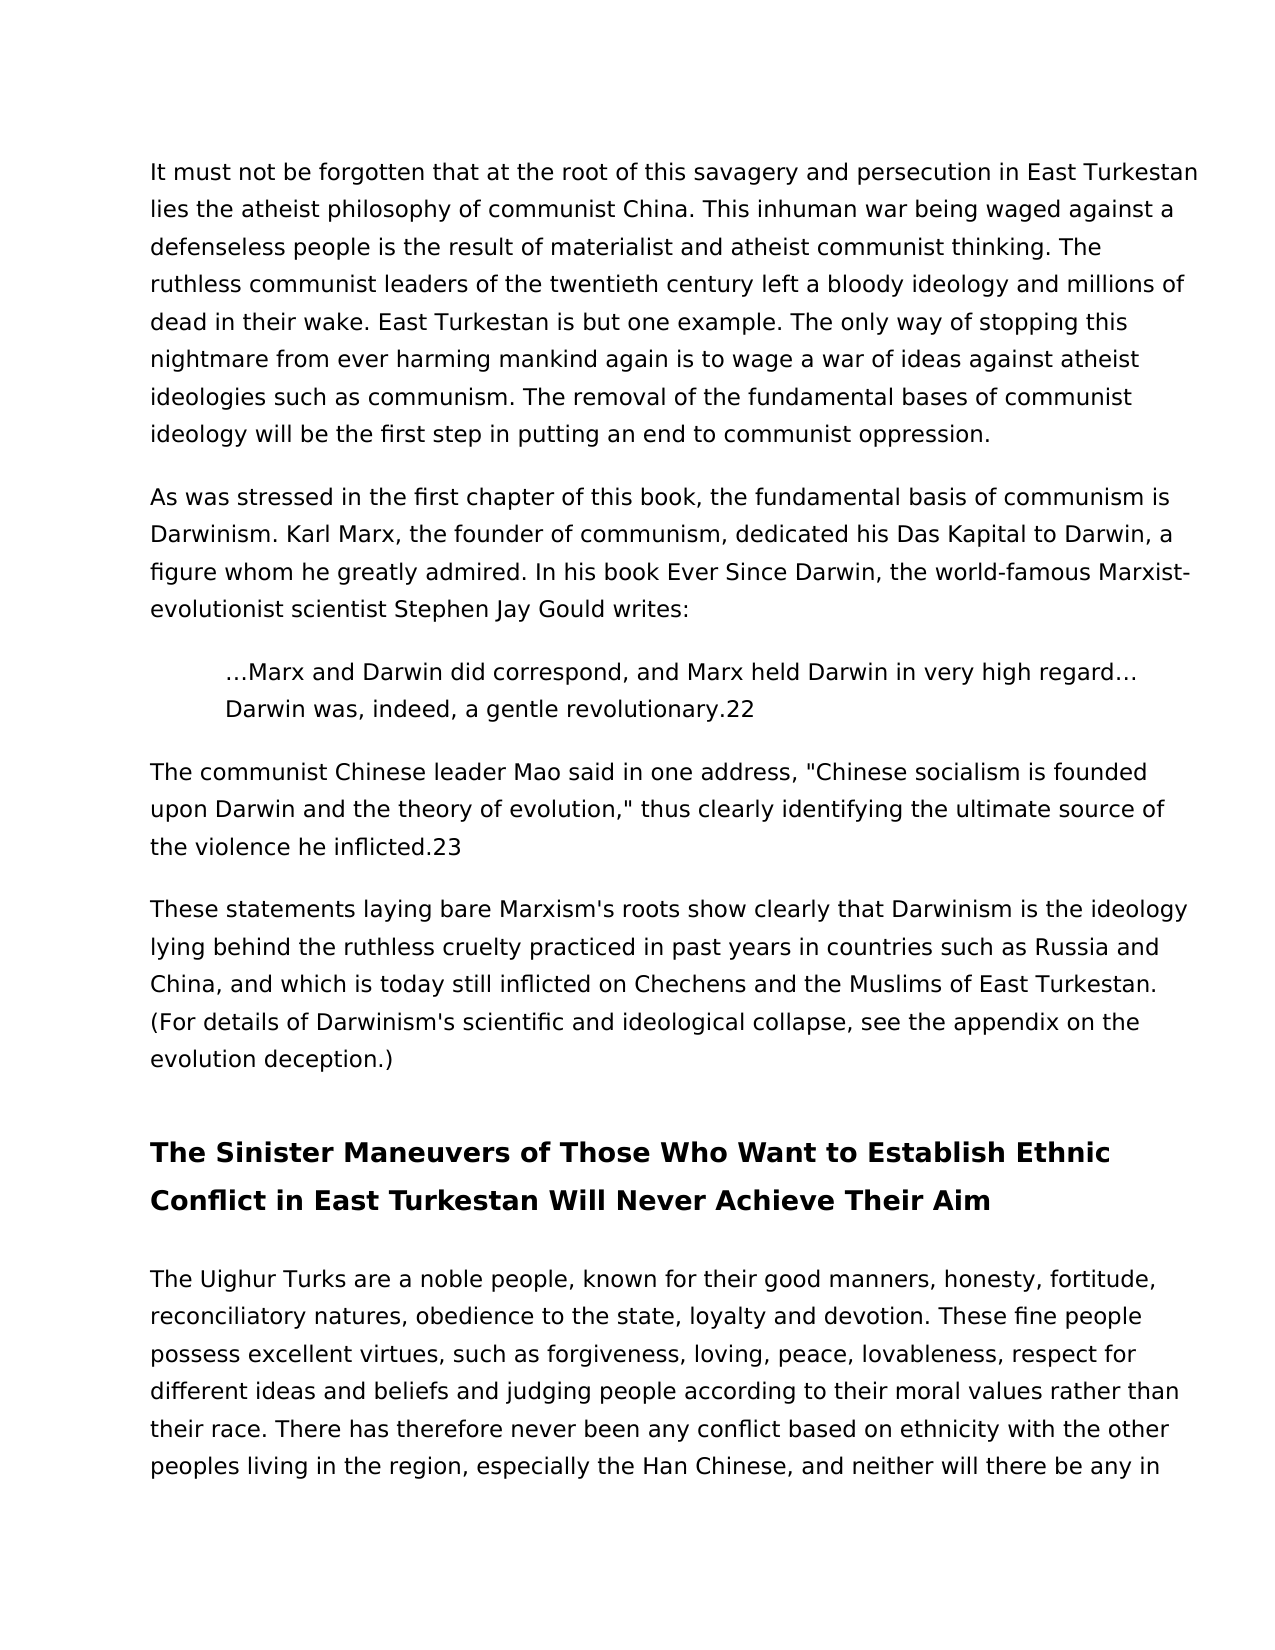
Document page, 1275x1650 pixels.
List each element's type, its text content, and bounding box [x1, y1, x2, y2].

subtitle The Sinister Maneuvers of Those Who Want to Establish Ethnic Conflict in East Turkestan Will Never Achieve Their Aim [150, 1137, 1200, 1216]
text These statements laying bare Marxism's roots show clearly that Darwinism is the ideology lying behind the ruthless cruelty practiced in past years in countries such as Russia and China, and which is today still inflicted on Chechens and the Muslims of East Turkestan. (For details of Darwinism's scientific and ideological collapse, see the appendix on the evolution deception.) [150, 887, 1200, 1075]
text It must not be forgotten that at the root of this savagery and persecution in East Turkestan lies the atheist philosophy of communist China. This inhuman war being waged against a defenseless people is the result of materialist and atheist communist thinking. The ruthless communist leaders of the twentieth century left a bloody ideology and millions of dead in their wake. East Turkestan is but one example. The only way of stopping this nightmare from ever harming mankind again is to wage a war of ideas against atheist ideologies such as communism. The removal of the fundamental bases of communist ideology will be the first step in putting an end to communist oppression. [150, 150, 1200, 450]
text …Marx and Darwin did correspond, and Marx held Darwin in very high regard… Darwin was, indeed, a gentle revolutionary.22 [225, 650, 1200, 725]
text The communist Chinese leader Mao said in one address, "Chinese socialism is founded upon Darwin and the theory of evolution," thus clearly identifying the ultimate source of the violence he inflicted.23 [150, 750, 1200, 862]
text As was stressed in the first chapter of this book, the fundamental basis of communism is Darwinism. Karl Marx, the founder of communism, dedicated his Das Kapital to Darwin, a figure whom he greatly admired. In his book Ever Since Darwin, the world-famous Marxist-evolutionist scientist Stephen Jay Gould writes: [150, 475, 1200, 625]
text The Uighur Turks are a noble people, known for their good manners, honesty, fortitude, reconciliatory natures, obedience to the state, loyalty and devotion. These fine people possess excellent virtues, such as forgiveness, loving, peace, lovableness, respect for different ideas and beliefs and judging people according to their moral values rather than their race. There has therefore never been any conflict based on ethnicity with the other peoples living in the region, especially the Han Chinese, and neither will there be any in [150, 1257, 1200, 1482]
